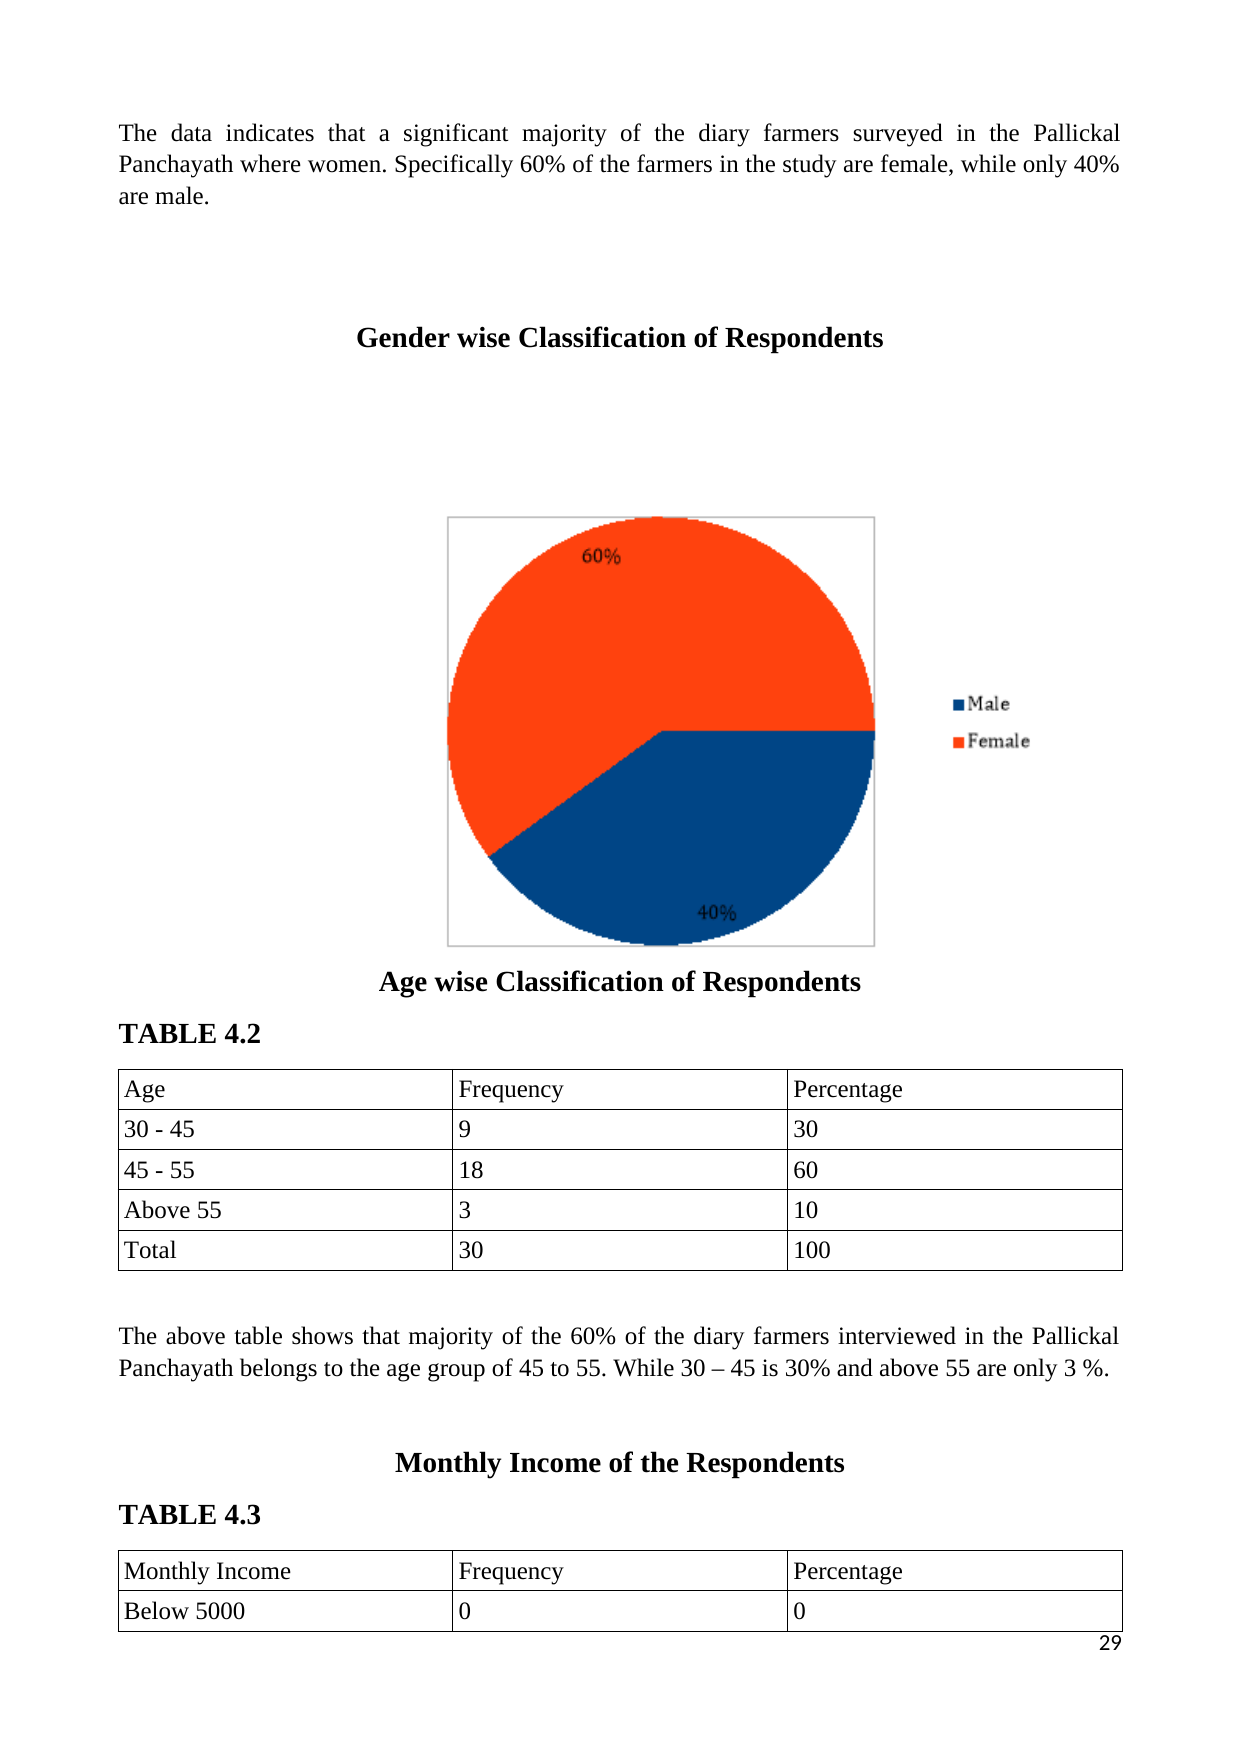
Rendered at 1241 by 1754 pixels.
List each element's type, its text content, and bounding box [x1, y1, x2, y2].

table_cell 9 [453, 1110, 787, 1149]
table_header Age [119, 1070, 452, 1109]
text The data indicates that a significant majority of the diary farmers surveyed in the Pallickal Panchayath where women. Specifically 60% of the farmers in the study are female, while only 40% are male. [118, 119, 1122, 210]
table_cell 30 [788, 1110, 1122, 1149]
table_cell 100 [788, 1231, 1122, 1270]
table_cell Above 55 [119, 1190, 452, 1229]
table_cell 3 [453, 1190, 787, 1229]
table_cell 30 [453, 1231, 787, 1270]
text Age wise Classification of Respondents [118, 838, 1122, 998]
table_header Monthly Income [119, 1551, 452, 1590]
picture [185, 476, 1055, 966]
table_cell 0 [788, 1591, 1122, 1631]
table_cell Total [119, 1231, 452, 1270]
text Monthly Income of the Respondents [118, 1447, 1122, 1479]
table_header Frequency [453, 1551, 787, 1590]
table_header Percentage [788, 1551, 1122, 1590]
table_cell 10 [788, 1190, 1122, 1229]
table_cell 0 [453, 1591, 787, 1631]
text TABLE 4.2 [118, 1017, 1122, 1049]
text Gender wise Classification of Respondents [118, 321, 1122, 353]
table_cell 18 [453, 1150, 787, 1189]
table_cell 60 [788, 1150, 1122, 1189]
text The above table shows that majority of the 60% of the diary farmers interviewed in the Pallickal Panchayath belongs to the age group of 45 to 55. While 30 – 45 is 30% and above 55 are only 3 %. [118, 1322, 1122, 1382]
table_cell 45 - 55 [119, 1150, 452, 1189]
text TABLE 4.3 [118, 1498, 1122, 1531]
table_cell Below 5000 [119, 1591, 452, 1631]
table_header Percentage [788, 1070, 1122, 1109]
table_cell 30 - 45 [119, 1110, 452, 1149]
table_header Frequency [453, 1070, 787, 1109]
